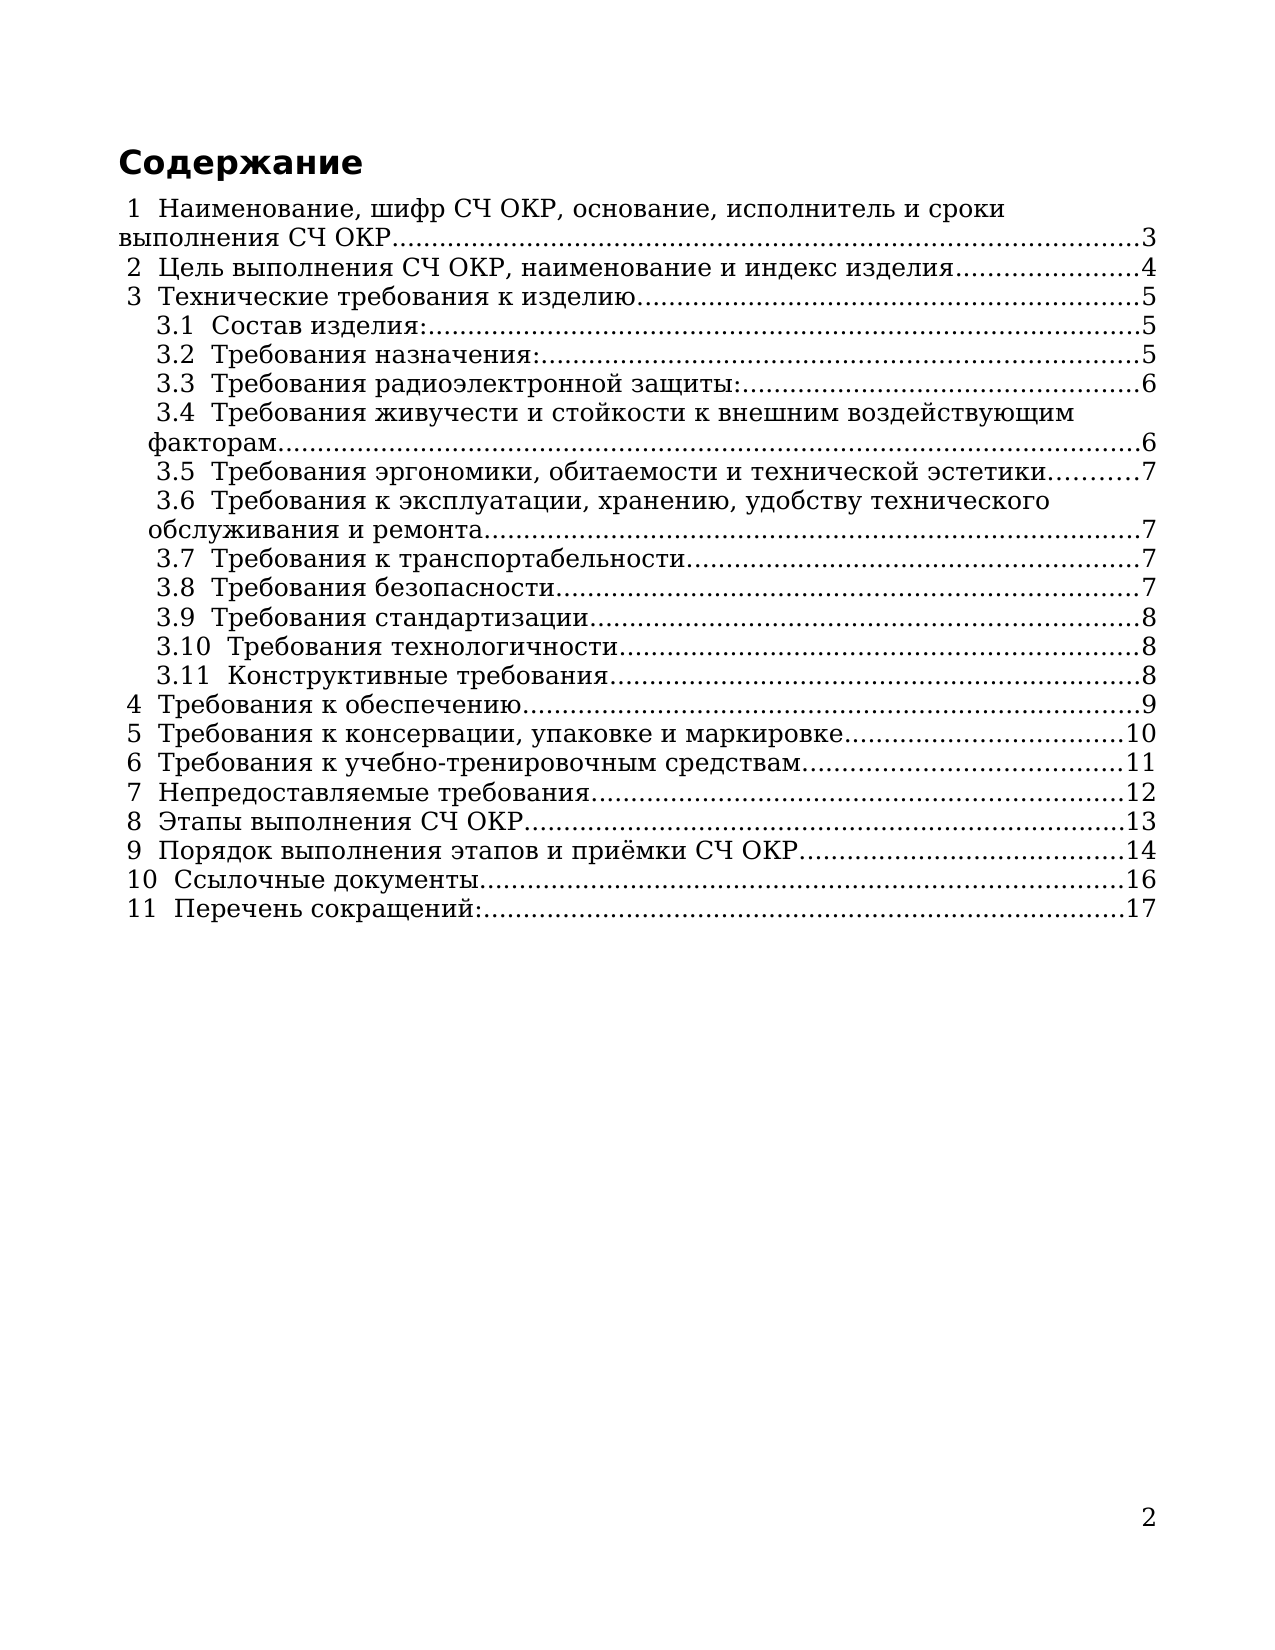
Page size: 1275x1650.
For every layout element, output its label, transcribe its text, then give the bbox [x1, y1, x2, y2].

text 3.5 Требования эргономики, обитаемости и технической эстетики. 7 [148, 457, 1157, 486]
text 3.9 Требования стандартизации. 8 [148, 603, 1157, 632]
text 2 Цель выполнения СЧ ОКР, наименование и индекс изделия 4 [118, 253, 1157, 282]
text 7 Непредоставляемые требования. 12 [118, 778, 1157, 807]
text 9 Порядок выполнения этапов и приёмки СЧ ОКР. 14 [118, 836, 1157, 865]
text 3.7 Требования к транспортабельности. 7 [148, 544, 1157, 574]
text 3.8 Требования безопасности. 7 [148, 574, 1157, 603]
text 3.6 Требования к эксплуатации, хранению, удобству технического обслуживания и ремонта. 7 [148, 486, 1157, 544]
text 5 Требования к консервации, упаковке и маркировке 10 [118, 719, 1157, 749]
subtitle Содержание [118, 143, 1157, 182]
text 3.4 Требования живучести и стойкости к внешним воздействующим факторам. 6 [148, 399, 1157, 457]
text 3.11 Конструктивные требования 8 [148, 661, 1157, 690]
text 11 Перечень сокращений: 17 [118, 894, 1157, 924]
text 1 Наименование, шифр СЧ ОКР, основание, исполнитель и сроки выполнения СЧ ОКР 3 [118, 194, 1157, 253]
text 10 Ссылочные документы 16 [118, 865, 1157, 894]
text 3.2 Требования назначения: 5 [148, 340, 1157, 369]
text 6 Требования к учебно-тренировочным средствам. 11 [118, 749, 1157, 778]
text 3 Технические требования к изделию. 5 [118, 282, 1157, 311]
text 8 Этапы выполнения СЧ ОКР. 13 [118, 807, 1157, 836]
text 3.1 Состав изделия: 5 [148, 311, 1157, 340]
text 4 Требования к обеспечению. 9 [118, 690, 1157, 719]
text 3.3 Требования радиоэлектронной защиты: 6 [148, 369, 1157, 399]
text 3.10 Требования технологичности. 8 [148, 632, 1157, 661]
